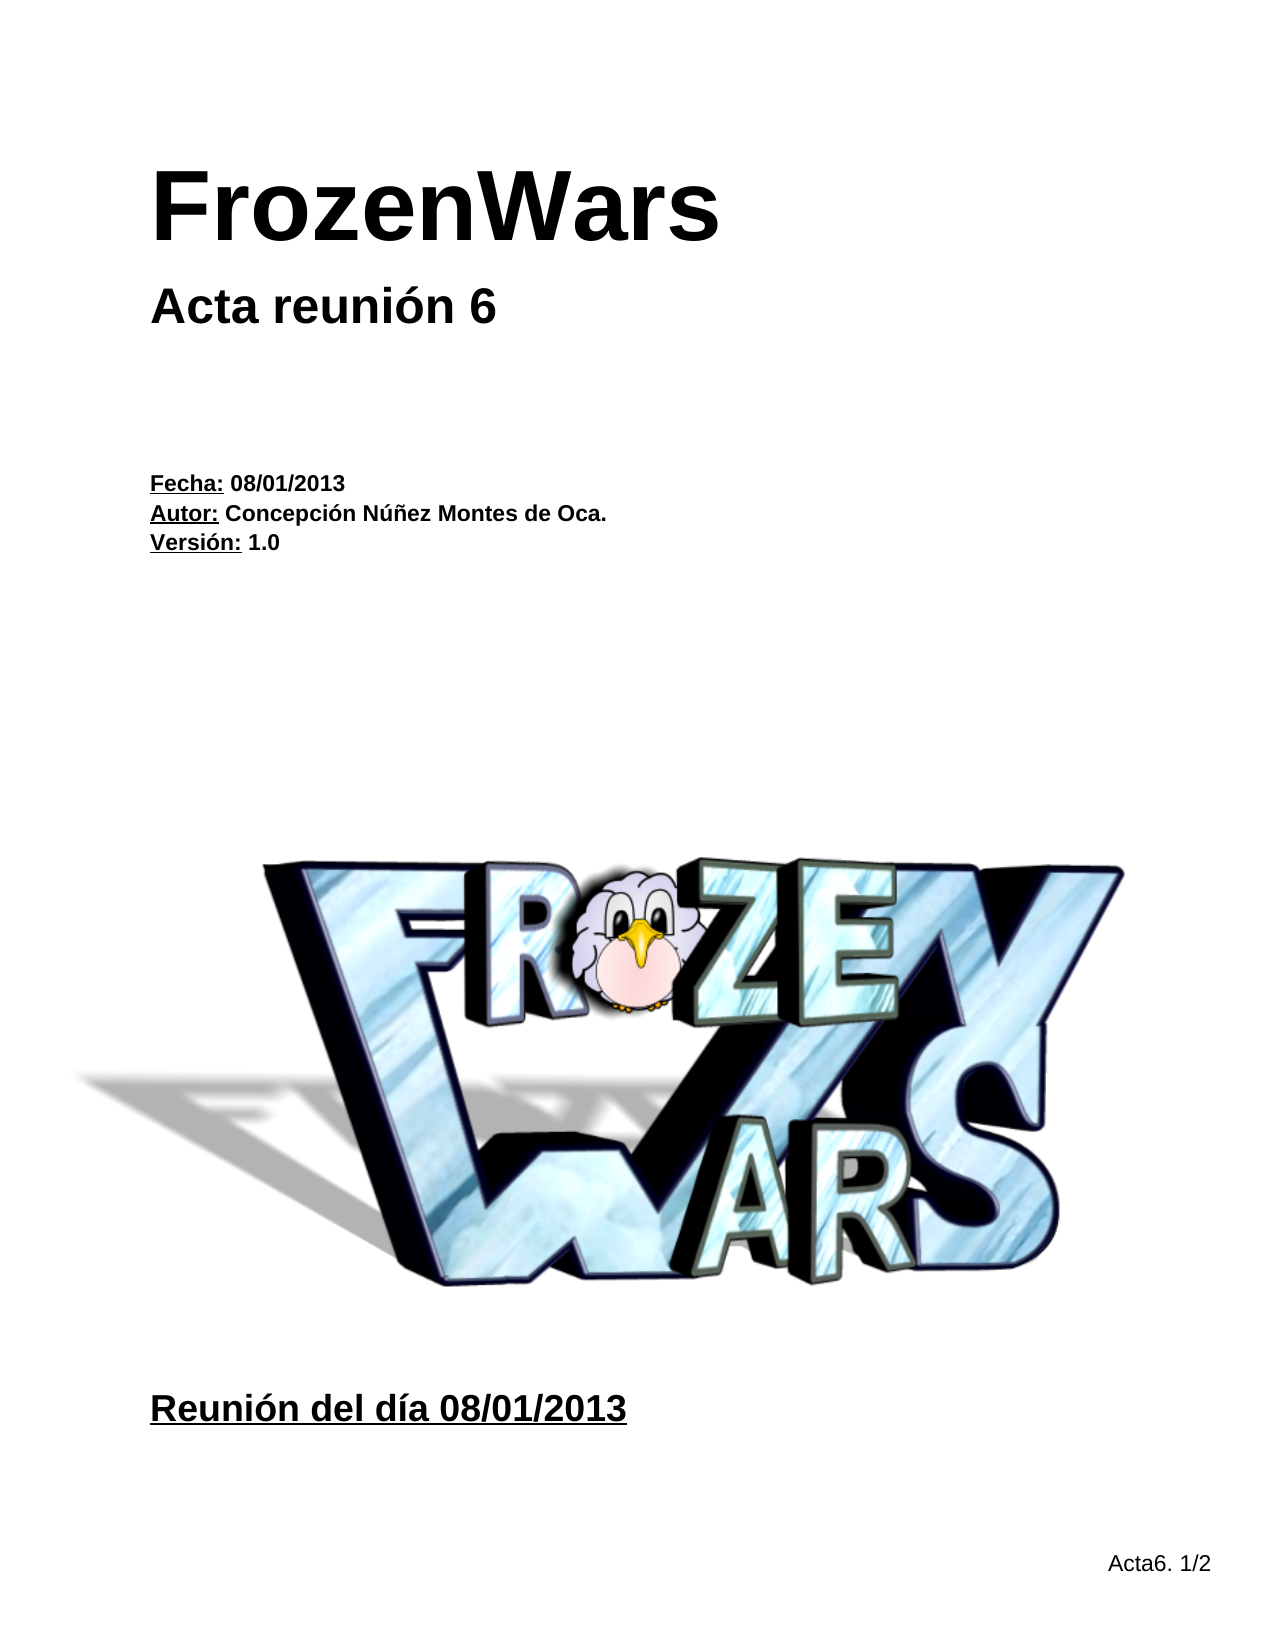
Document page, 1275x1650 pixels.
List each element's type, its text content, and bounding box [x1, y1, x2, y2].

text Fecha: 08/01/2013 [150, 471, 1125, 497]
text Acta reunión 6 [150, 278, 1125, 334]
text Versión: 1.0 [150, 530, 1125, 555]
text Autor: Concepción Núñez Montes de Oca. [150, 500, 1108, 526]
text Reunión del día 08/01/2013 [150, 1387, 1125, 1429]
picture [59, 852, 1125, 1288]
text FrozenWars [150, 150, 1125, 262]
